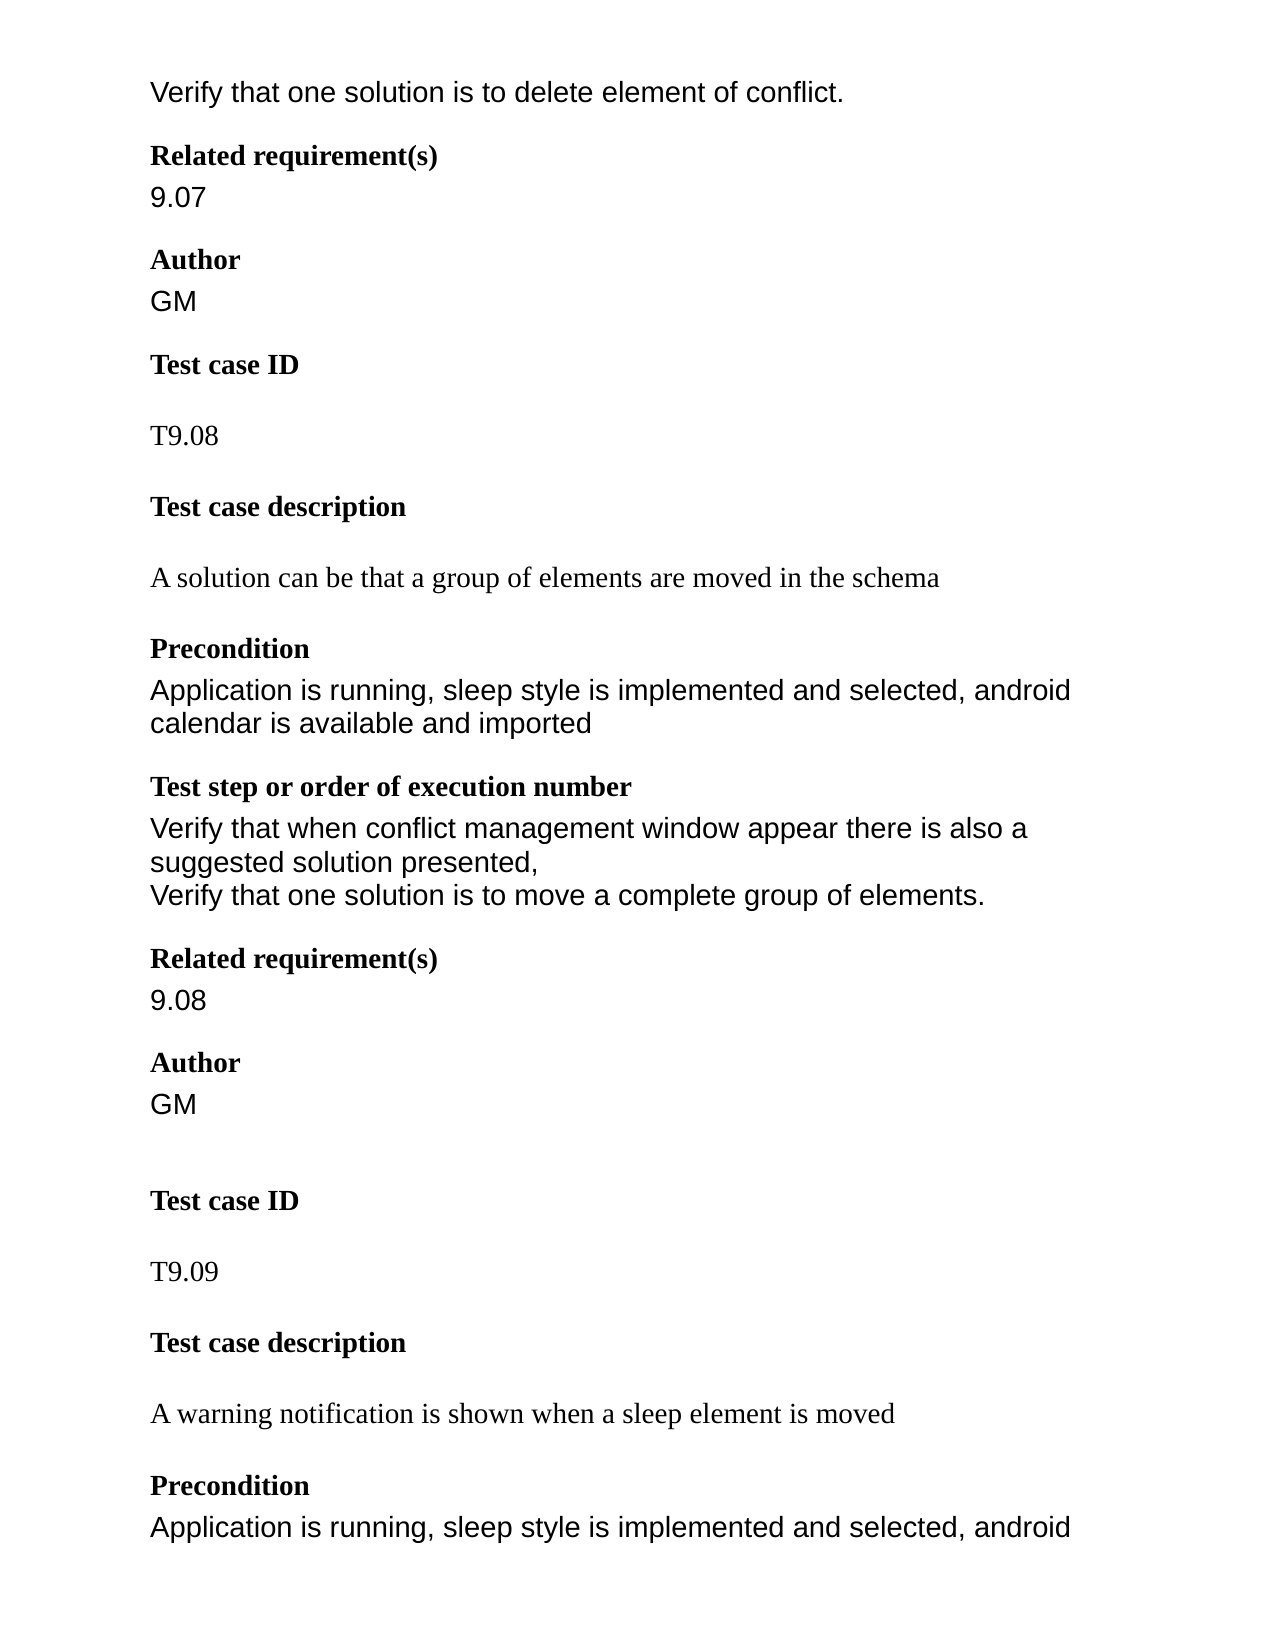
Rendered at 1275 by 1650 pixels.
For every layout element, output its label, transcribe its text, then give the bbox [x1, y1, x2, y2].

text Related requirement(s) [150, 941, 1125, 974]
text 9.08 [150, 983, 1125, 1016]
text A warning notification is shown when a sleep element is moved [150, 1397, 1125, 1430]
text Test case description [150, 489, 1125, 522]
text Test case description [150, 1326, 1125, 1359]
text A solution can be that a group of elements are moved in the schema [150, 560, 1125, 593]
text T9.08 [150, 418, 1125, 451]
text Application is running, sleep style is implemented and selected, android [150, 1509, 1125, 1543]
text Test case ID [150, 347, 1125, 380]
text Test step or order of execution number [150, 769, 1125, 803]
text GM [150, 1087, 1125, 1121]
text Author [150, 242, 1125, 276]
text Verify that when conflict management window appear there is also a suggested solution presented, Verify that one solution is to move a complete group of elements. [150, 811, 1125, 912]
text Author [150, 1045, 1125, 1079]
text Application is running, sleep style is implemented and selected, android calendar is available and imported [150, 673, 1125, 740]
text GM [150, 284, 1125, 318]
text Precondition [150, 1468, 1125, 1501]
text Test case ID [150, 1183, 1125, 1217]
text Precondition [150, 631, 1125, 664]
text T9.09 [150, 1254, 1125, 1288]
text 9.07 [150, 179, 1125, 213]
text Verify that one solution is to delete element of conflict. [150, 75, 1125, 108]
text Related requirement(s) [150, 138, 1125, 171]
